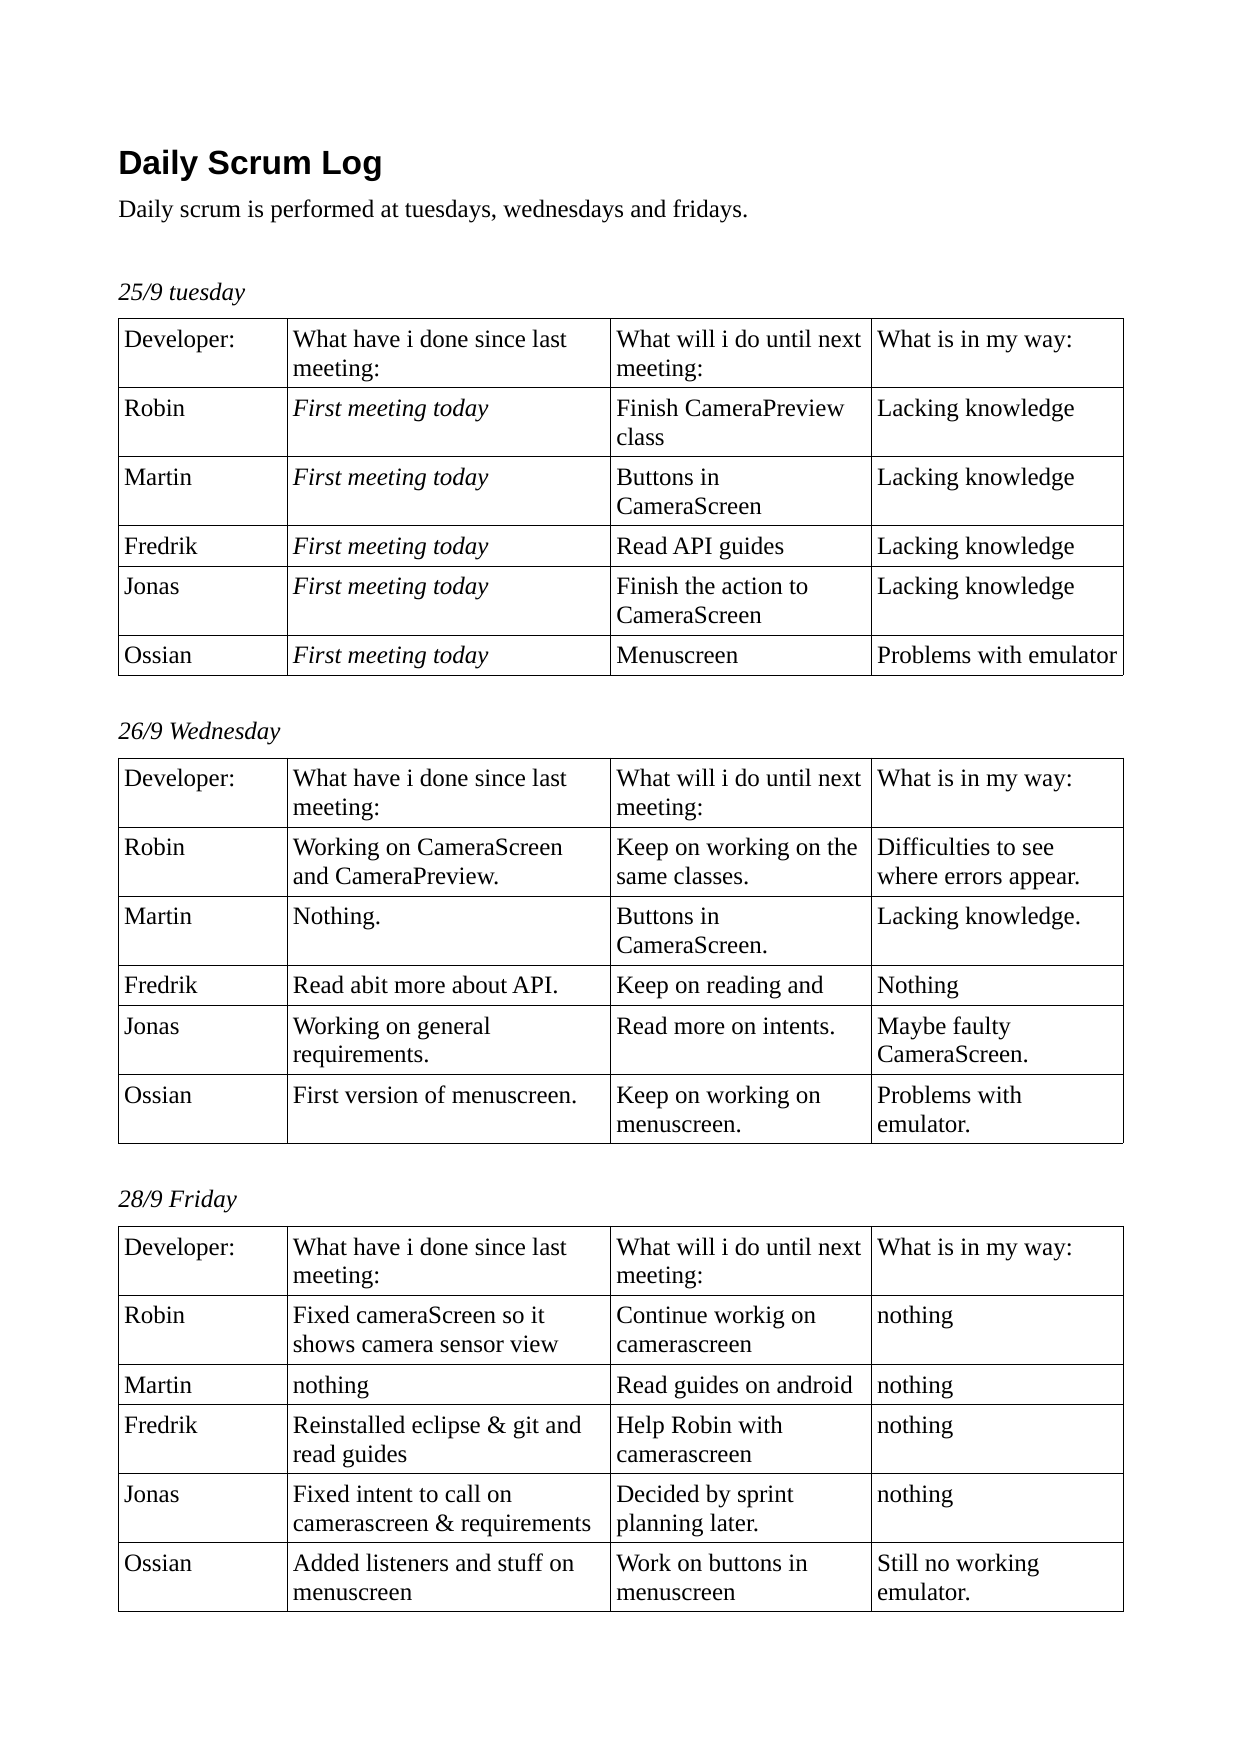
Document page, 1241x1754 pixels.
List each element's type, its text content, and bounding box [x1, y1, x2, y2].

text 25/9 tuesday [118, 277, 1122, 306]
table_cell Martin [119, 897, 287, 965]
text 28/9 Friday [118, 1184, 1122, 1213]
table_cell Keep on reading and [611, 966, 871, 1005]
table_cell nothing [872, 1296, 1123, 1364]
table_cell Added listeners and stuff on menuscreen [288, 1543, 610, 1611]
table_cell Working on general requirements. [288, 1006, 610, 1074]
table_cell Still no working emulator. [872, 1543, 1123, 1611]
table_cell nothing [872, 1365, 1123, 1404]
table_header What is in my way: [872, 319, 1123, 387]
table_header What is in my way: [872, 1227, 1123, 1295]
table_cell Keep on working on the same classes. [611, 828, 871, 896]
table_cell Problems with emulator [872, 636, 1123, 675]
table_cell Buttons in CameraScreen. [611, 897, 871, 965]
table_cell Jonas [119, 1006, 287, 1074]
table_cell Martin [119, 1365, 287, 1404]
table_cell Fixed intent to call on camerascreen & requirements [288, 1474, 610, 1542]
table_header What have i done since last meeting: [288, 1227, 610, 1295]
table_cell Martin [119, 457, 287, 525]
table_cell First meeting today [288, 388, 610, 456]
table_cell nothing [872, 1474, 1123, 1542]
table_cell Fredrik [119, 1405, 287, 1473]
table_cell Nothing. [288, 897, 610, 965]
table_cell Work on buttons in menuscreen [611, 1543, 871, 1611]
table_cell Keep on working on menuscreen. [611, 1075, 871, 1143]
table_cell First meeting today [288, 636, 610, 675]
table_cell Robin [119, 388, 287, 456]
table_cell Lacking knowledge. [872, 897, 1123, 965]
table_cell Lacking knowledge [872, 457, 1123, 525]
table_cell Finish CameraPreview class [611, 388, 871, 456]
table_header Developer: [119, 759, 287, 827]
table_cell Nothing [872, 966, 1123, 1005]
table_cell Robin [119, 828, 287, 896]
table_cell Continue workig on camerascreen [611, 1296, 871, 1364]
table_cell First version of menuscreen. [288, 1075, 610, 1143]
table_cell Jonas [119, 567, 287, 634]
table_cell nothing [872, 1405, 1123, 1473]
table_cell Read more on intents. [611, 1006, 871, 1074]
table_cell First meeting today [288, 526, 610, 566]
table_cell nothing [288, 1365, 610, 1404]
table_cell Maybe faulty CameraScreen. [872, 1006, 1123, 1074]
table_header What have i done since last meeting: [288, 759, 610, 827]
table_cell Jonas [119, 1474, 287, 1542]
table_cell Problems with emulator. [872, 1075, 1123, 1143]
table_cell Ossian [119, 636, 287, 675]
table_cell Fredrik [119, 966, 287, 1005]
table_cell Reinstalled eclipse & git and read guides [288, 1405, 610, 1473]
table_cell Read API guides [611, 526, 871, 566]
table_cell Working on CameraScreen and CameraPreview. [288, 828, 610, 896]
table_cell Help Robin with camerascreen [611, 1405, 871, 1473]
table_cell Fixed cameraScreen so it shows camera sensor view [288, 1296, 610, 1364]
table_cell Buttons in CameraScreen [611, 457, 871, 525]
subtitle Daily Scrum Log [118, 143, 1122, 182]
table_header What will i do until next meeting: [611, 759, 871, 827]
table_header What will i do until next meeting: [611, 1227, 871, 1295]
table_cell Lacking knowledge [872, 388, 1123, 456]
table_cell Decided by sprint planning later. [611, 1474, 871, 1542]
table_cell Robin [119, 1296, 287, 1364]
table_cell First meeting today [288, 457, 610, 525]
table_header What is in my way: [872, 759, 1123, 827]
table_cell Menuscreen [611, 636, 871, 675]
table_cell Read abit more about API. [288, 966, 610, 1005]
table_cell Lacking knowledge [872, 567, 1123, 634]
table_cell Read guides on android [611, 1365, 871, 1404]
table_cell First meeting today [288, 567, 610, 634]
table_header What will i do until next meeting: [611, 319, 871, 387]
table_cell Difficulties to see where errors appear. [872, 828, 1123, 896]
table_cell Ossian [119, 1543, 287, 1611]
table_header What have i done since last meeting: [288, 319, 610, 387]
text 26/9 Wednesday [118, 716, 1122, 745]
table_cell Fredrik [119, 526, 287, 566]
table_header Developer: [119, 1227, 287, 1295]
table_header Developer: [119, 319, 287, 387]
table_cell Ossian [119, 1075, 287, 1143]
text Daily scrum is performed at tuesdays, wednesdays and fridays. [118, 194, 1122, 223]
table_cell Finish the action to CameraScreen [611, 567, 871, 634]
table_cell Lacking knowledge [872, 526, 1123, 566]
